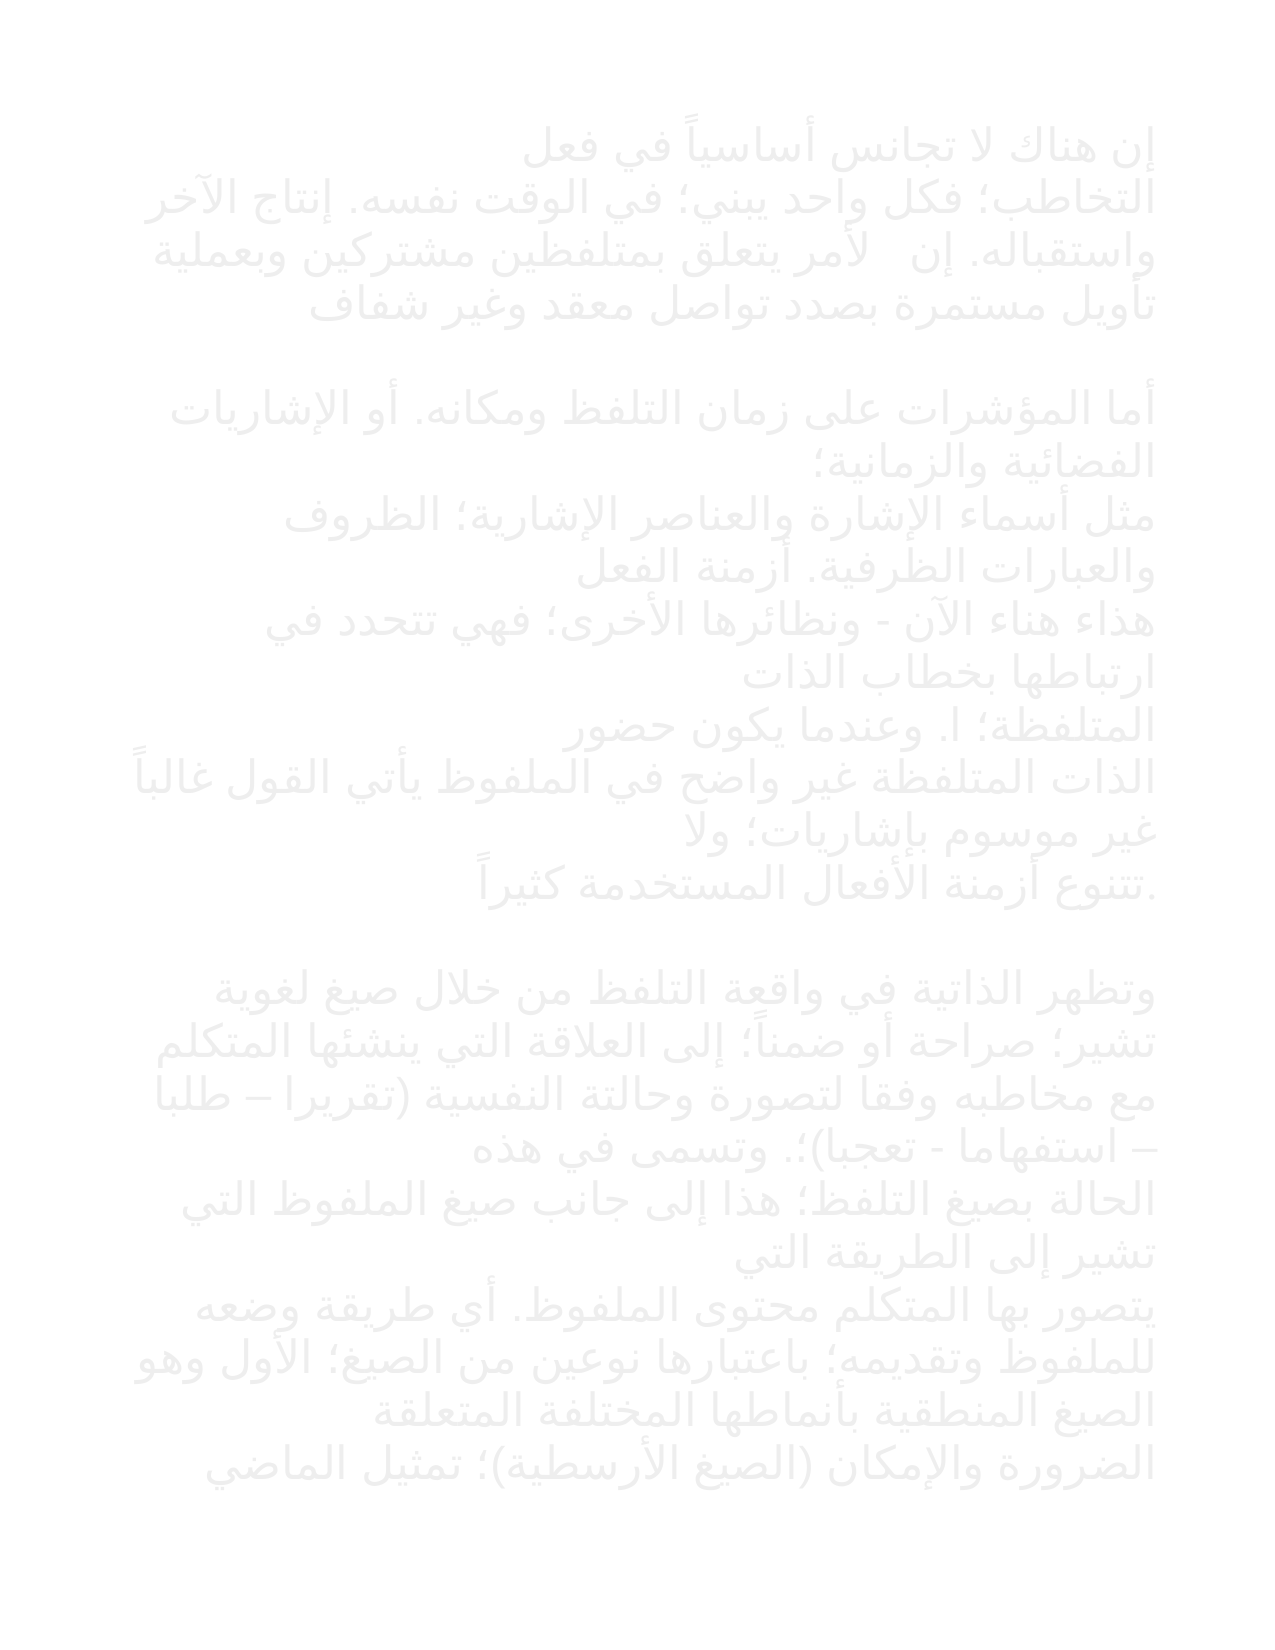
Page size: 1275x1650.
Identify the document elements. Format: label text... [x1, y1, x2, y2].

text إن هناك لا تجانس أساسياً في فعل التخاطب؛ فكل واحد يبني؛ في الوقت نفسه. إنتاج الآخر واستقباله. إن لأمر يتعلق بمتلفظين مشتركين وبعملية تأويل مستمرة بصدد تواصل معقد وغير شفاف [118, 118, 1157, 329]
text أما المؤشرات على زمان التلفظ ومكانه. أو الإشاريات الفضائية والزمانية؛ مثل أسماء الإشارة والعناصر الإشارية؛ الظروف والعبارات الظرفية. أزمنة الفعل هذاء هناء الآن - ونظائرها الأخرى؛ فهي تتحدد في ارتباطها بخطاب الذات المتلفظة؛ ا. وعندما يكون حضور الذات المتلفظة غير واضح في الملفوظ يأتي القول غالباً غير موسوم بإشاريات؛ ولا تتنوع أزمنة الأفعال المستخدمة كثيراً. [118, 382, 1157, 909]
text وتظهر الذاتية في واقعة التلفظ من خلال صيغ لغوية تشير؛ صراحة أو ضمناً؛ إلى العلاقة التي ينشئها المتكلم مع مخاطبه وفقا لتصورة وحالتة النفسية (تقريرا – طلبا – استفهاما - تعجبا)؛. وتسمى في هذه الحالة بصيغ التلفظ؛ هذا إلى جانب صيغ الملفوظ التي تشير إلى الطريقة التي يتصور بها المتكلم محتوى الملفوظ. أي طريقة وضعه للملفوظ وتقديمه؛ باعتبارها نوعين من الصيغ؛ الأول وهو الصيغ المنطقية بأنماطها المختلفة المتعلقة الضرورة والإمكان (الصيغ الأرسطية)؛ تمثيل الماضي والمستقبل (الصيغ الزمنية)؛ السماح واللزوم (الصيغ الوجوبية) الرفض والرغبة (الصيغ البولية)؛ المعرفة والاعتقاد (الصيغ المعرفية)؛ أما النوع الثاني؛ فهو الصيغ التقديرية؛ وهي تلك التي تسمح للمتكلم بالتعبير عن ذاتيته بطريقة غير إشارية؛ بأن تحمل تقديراً أو تقييماً ذاتيًا وهو ما قد يظهر في استخدامه لبعض الأسماء؛ والصفات. والأفعال. والظروفء ومثال ذلك أوصاف( مضحك/ محزن؛ ساخن/ بارد؛ جيد/ رديء؛ جميل/ قبيح؛) في مقابل أوصاف أخرى موضوعية لا تدخل ضمن الصيغ التقديرية؛ مثل ( متزوج/ عازب / أحمر – ازرق – ذكر – انثى ) [118, 962, 1157, 1489]
